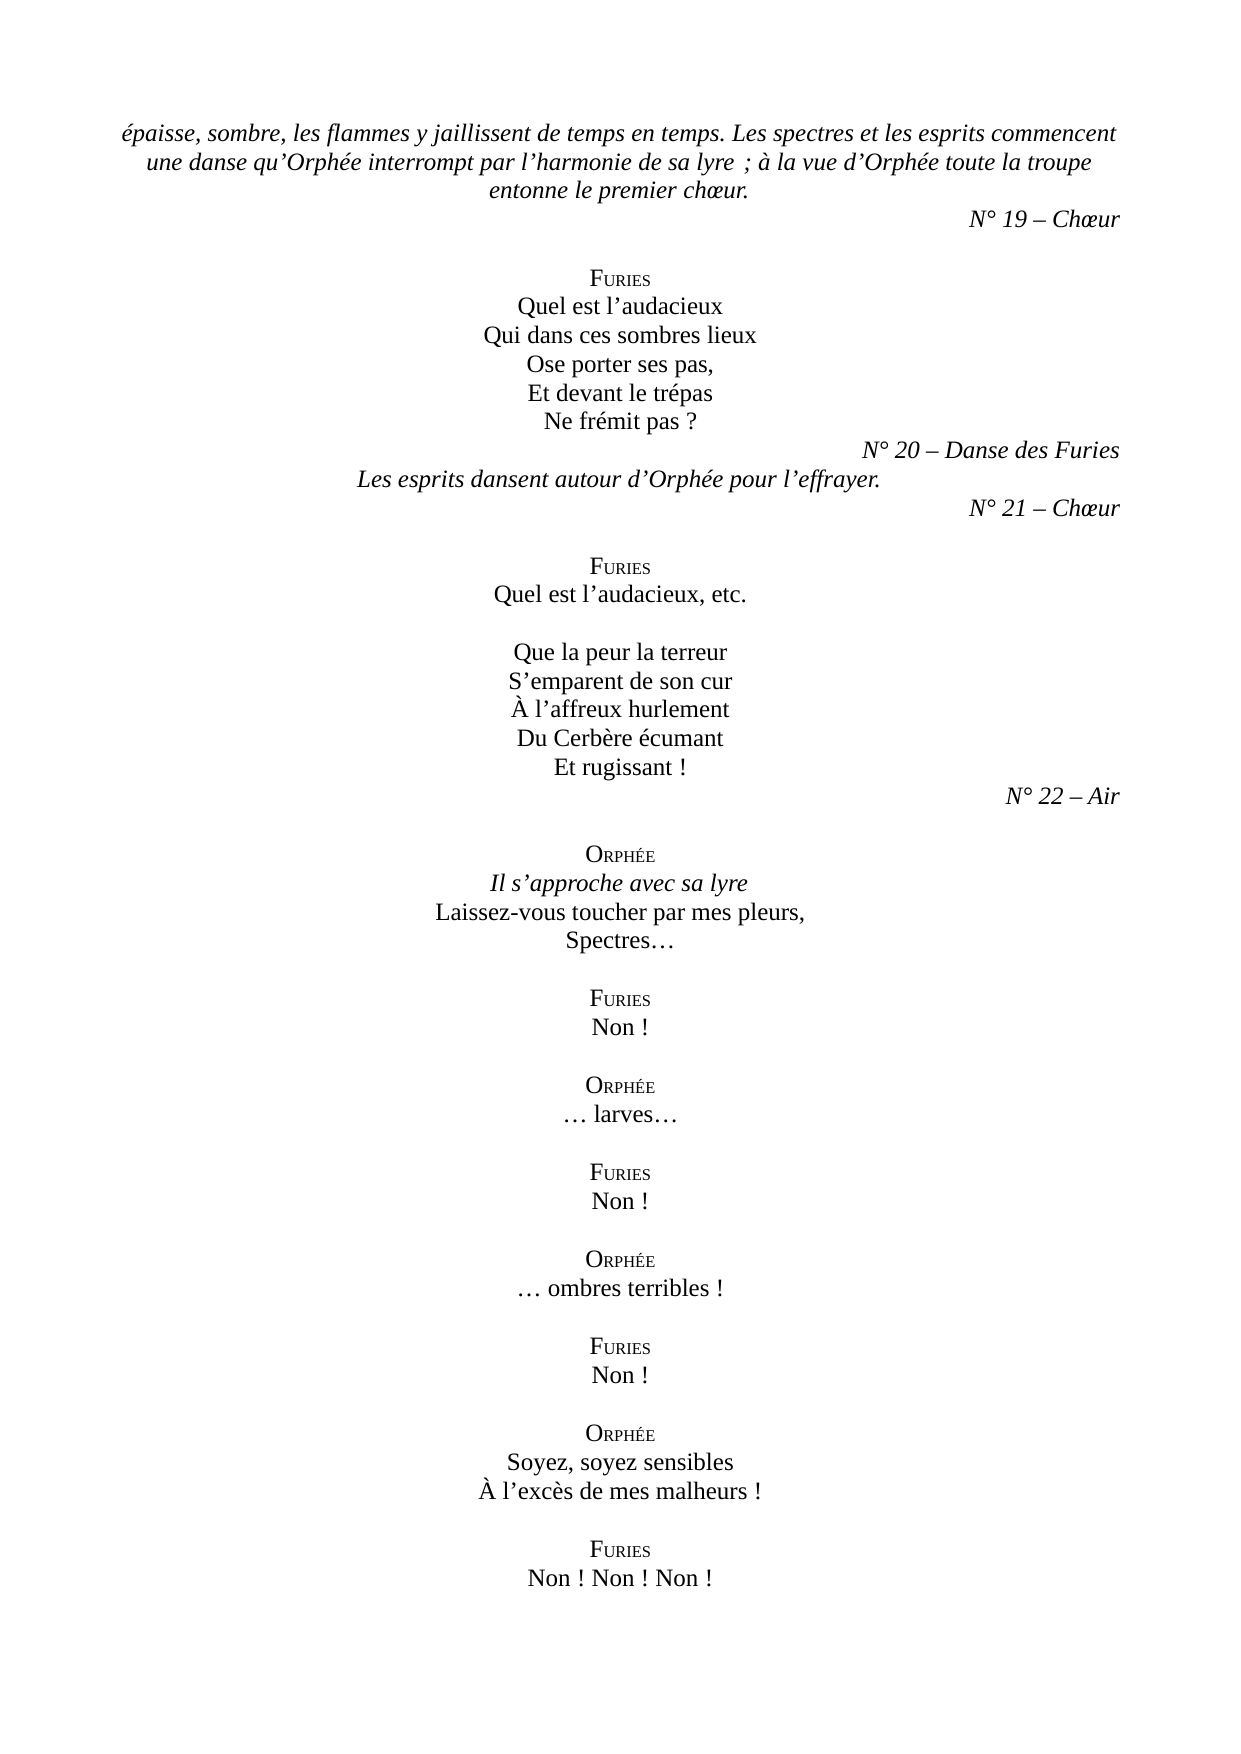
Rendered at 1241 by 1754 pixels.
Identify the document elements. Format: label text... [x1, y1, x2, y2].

text N° 20 – Danse des Furies [118, 435, 1122, 464]
text épaisse, sombre, les flammes y jaillissent de temps en temps. Les spectres et les esprits commencent une danse qu’Orphée interrompt par l’harmonie de sa lyre ; à la vue d’Orphée toute la troupe entonne le premier chœur. [118, 118, 1122, 204]
text Du Cerbère écumant [118, 723, 1122, 752]
text N° 19 – Chœur [118, 204, 1122, 233]
text Ose porter ses pas, [118, 349, 1122, 378]
text Et devant le trépas [118, 378, 1122, 406]
text Orphée [118, 1071, 1122, 1099]
text Non ! [118, 1186, 1122, 1215]
text N° 22 – Air [118, 781, 1122, 809]
text Furies [118, 1331, 1122, 1360]
text Et rugissant ! [118, 752, 1122, 781]
text Orphée [118, 839, 1122, 868]
text Il s’approche avec sa lyre [118, 868, 1122, 897]
text Non ! [118, 1012, 1122, 1041]
text … larves… [118, 1099, 1122, 1128]
text À l’affreux hurlement [118, 694, 1122, 723]
text Furies [118, 1157, 1122, 1186]
text Laissez-vous toucher par mes pleurs, [118, 897, 1122, 925]
text Les esprits dansent autour d’Orphée pour l’effrayer. [118, 464, 1122, 493]
text Quel est l’audacieux, etc. [118, 579, 1122, 608]
text Que la peur la terreur [118, 637, 1122, 666]
text Ne frémit pas ? [118, 406, 1122, 435]
text À l’excès de mes malheurs ! [118, 1476, 1122, 1505]
text Orphée [118, 1244, 1122, 1273]
text Spectres… [118, 925, 1122, 954]
text Orphée [118, 1418, 1122, 1447]
text Soyez, soyez sensibles [118, 1447, 1122, 1476]
text Qui dans ces sombres lieux [118, 320, 1122, 349]
text Non ! [118, 1360, 1122, 1389]
text … ombres terribles ! [118, 1273, 1122, 1302]
text S’emparent de son cur [118, 666, 1122, 694]
text Non ! Non ! Non ! [118, 1563, 1122, 1592]
text Furies [118, 551, 1122, 579]
text Furies [118, 983, 1122, 1012]
text Furies [118, 1534, 1122, 1563]
text Quel est l’audacieux [118, 291, 1122, 320]
text N° 21 – Chœur [118, 493, 1122, 521]
text Furies [118, 263, 1122, 291]
